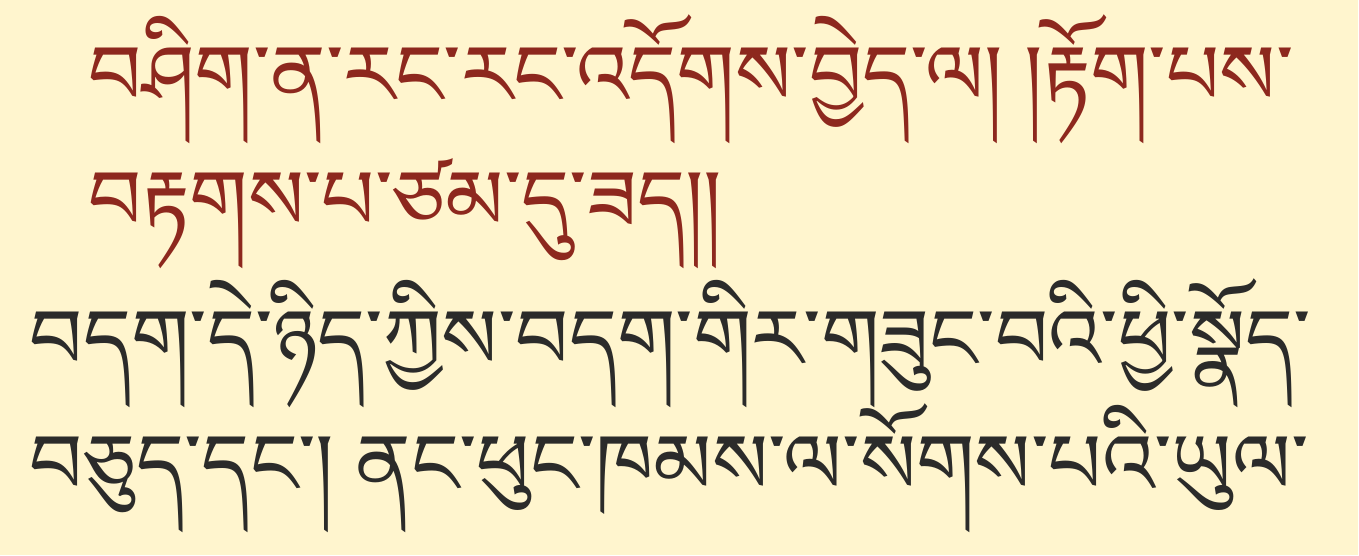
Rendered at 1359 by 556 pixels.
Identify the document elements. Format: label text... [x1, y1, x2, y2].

text བདག་དེ་ཉིད་ཀྱིས་བདག་གིར་གཟུང་བའི་ཕྱི་སྣོད་བཅུད་དང་། ནང་ཕུང་ཁམས་ལ་སོགས་པའི་ཡུལ་ [29, 294, 1346, 527]
text བཤིག་ན་རང་རང་འདོགས་བྱེད་ལ། །རྟོག་པས་བརྟགས་པ་ཙམ་དུ་ཟད།། [88, 29, 1346, 263]
